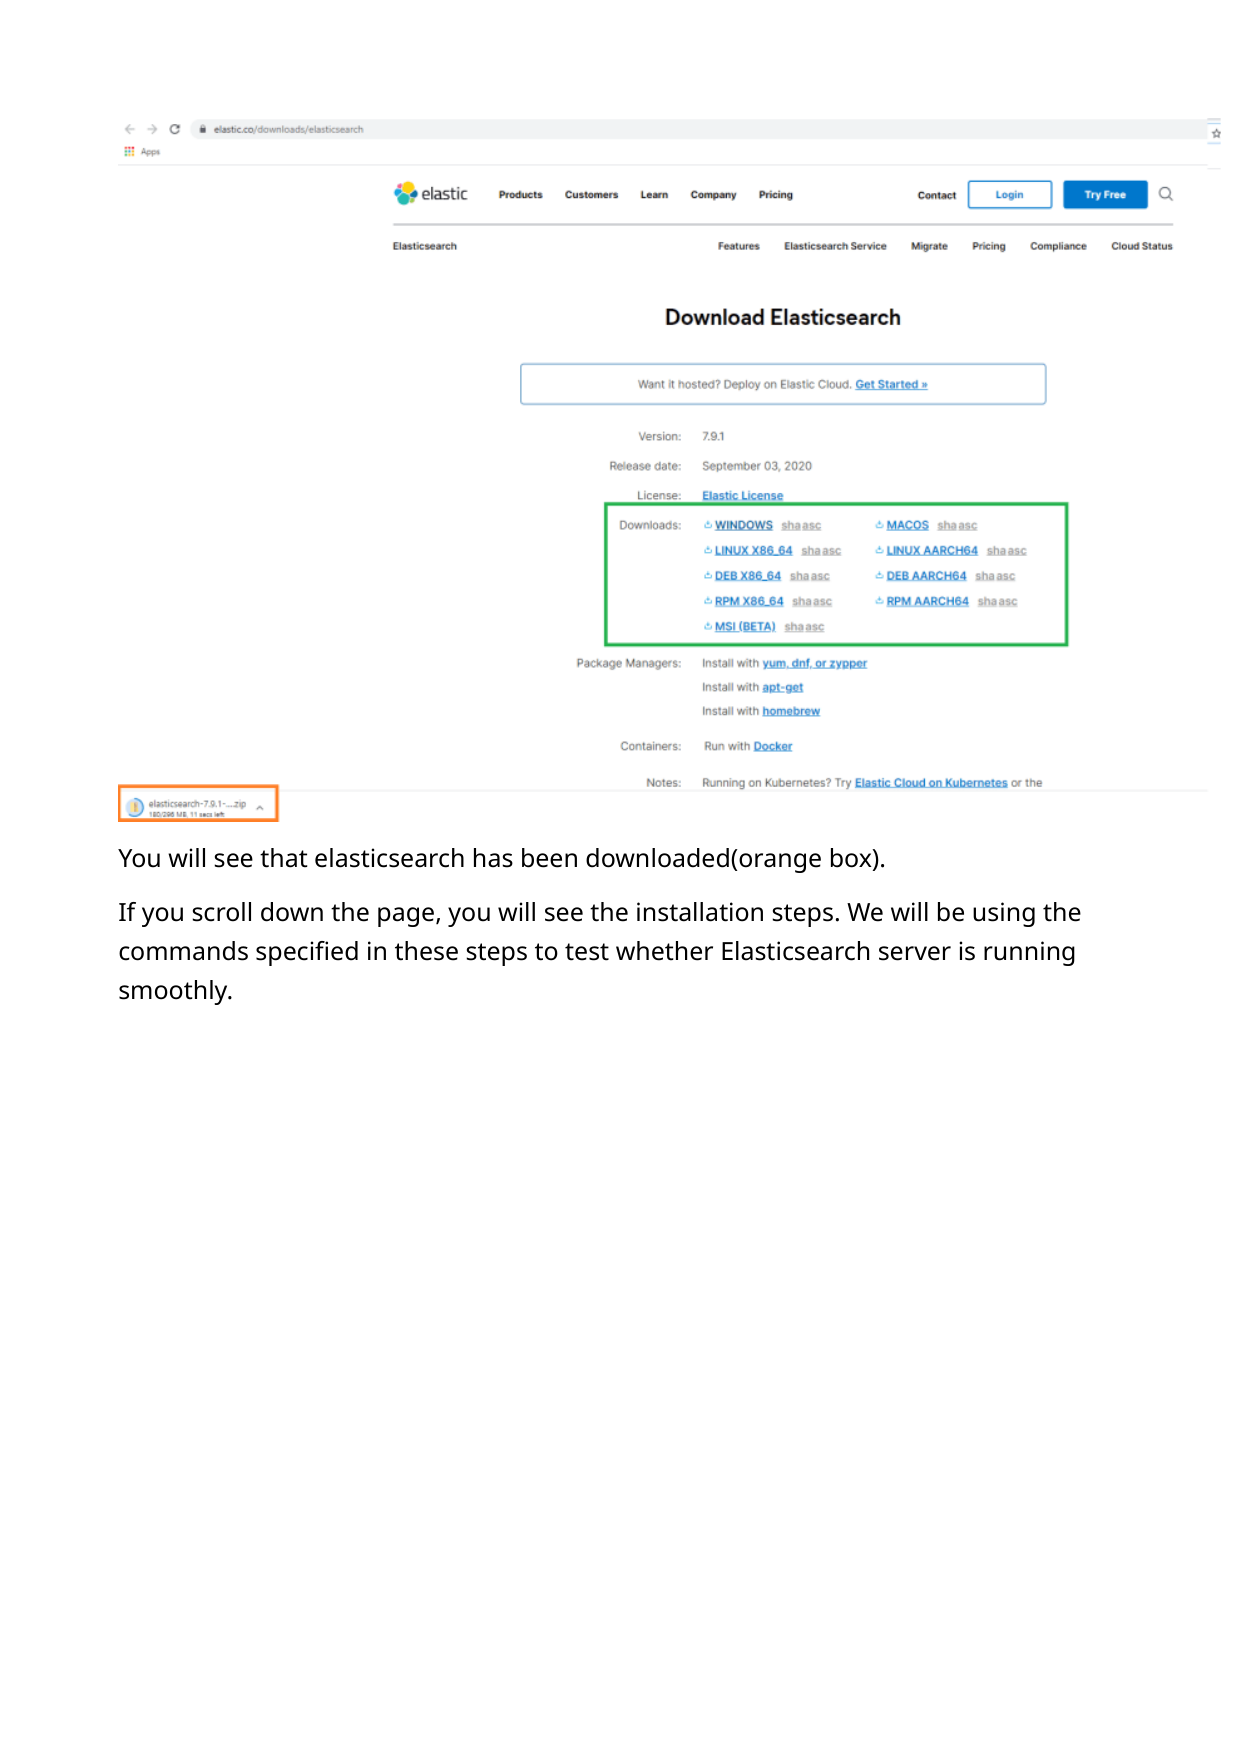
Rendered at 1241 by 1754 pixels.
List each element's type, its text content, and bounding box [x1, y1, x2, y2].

text If you scroll down the page, you will see the installation steps. We will be using the commands specified in these steps to test whether Elasticsearch server is running smoothly. [118, 894, 1122, 1007]
text You will see that elasticsearch has been downloaded(orange box). [118, 841, 1122, 875]
picture [118, 118, 1221, 822]
